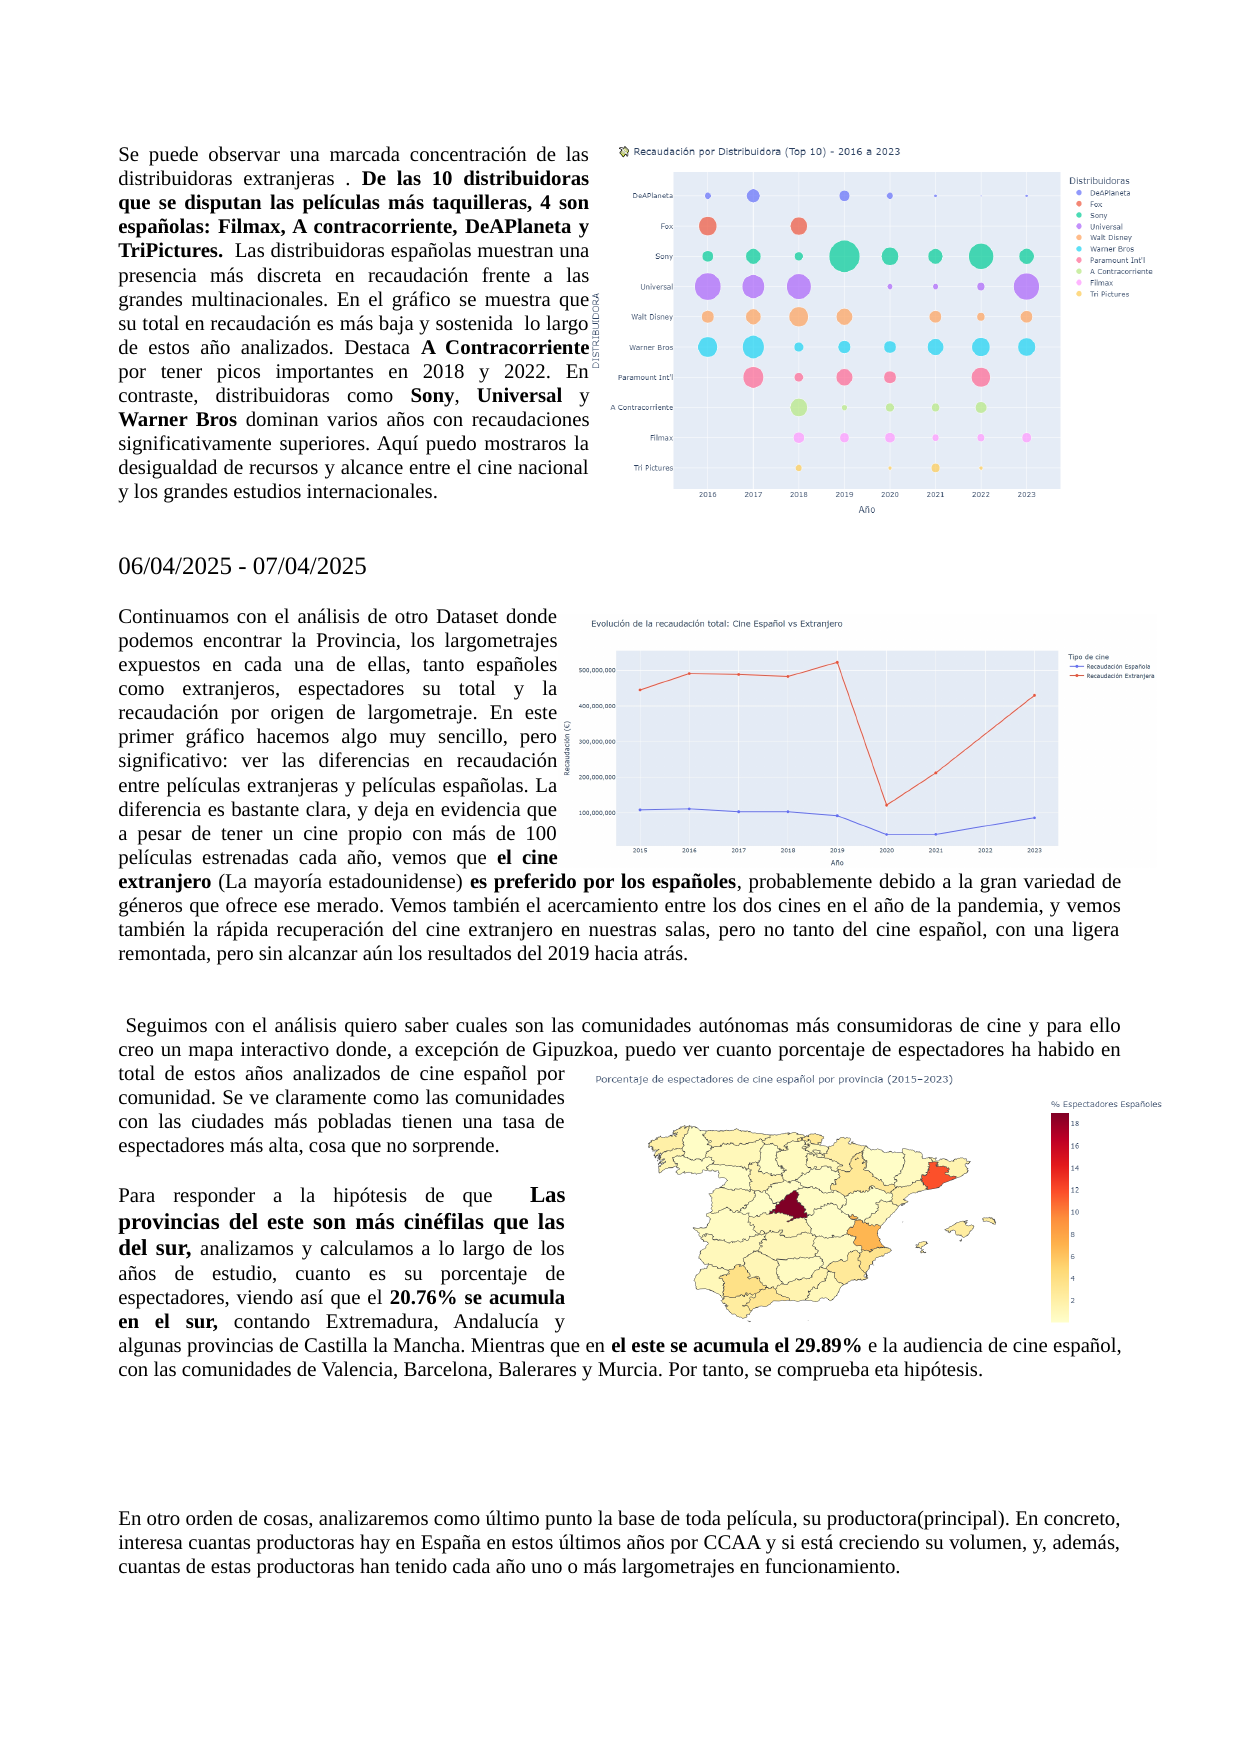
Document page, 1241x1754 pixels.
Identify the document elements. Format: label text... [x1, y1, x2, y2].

picture [565, 1072, 1167, 1328]
picture [557, 614, 1157, 868]
text En otro orden de cosas, analizaremos como último punto la base de toda película, su productora(principal). En concreto, interesa cuantas productoras hay en España en estos últimos años por CCAA y si está creciendo su volumen, y, además, cuantas de estas productoras han tenido cada año uno o más largometrajes en funcionamiento. [118, 1506, 1122, 1578]
text Seguimos con el análisis quiero saber cuales son las comunidades autónomas más consumidoras de cine y para ello creo un mapa interactivo donde, a excepción de Gipuzkoa, puedo ver cuanto porcentaje de espectadores ha habido en total de estos años analizados de cine español por comunidad. Se ve claramente como las comunidades con las ciudades más pobladas tienen una tasa de espectadores más alta, cosa que no sorprende. [118, 1013, 1122, 1157]
text Se puede observar una marcada concentración de las distribuidoras extranjeras . De las 10 distribuidoras que se disputan las películas más taquilleras, 4 son españolas: Filmax, A contracorriente, DeAPlaneta y TriPictures. Las distribuidoras españolas muestran una presencia más discreta en recaudación frente a las grandes multinacionales. En el gráfico se muestra que su total en recaudación es más baja y sostenida lo largo de estos año analizados. Destaca A Contracorriente por tener picos importantes en 2018 y 2022. En contraste, distribuidoras como Sony, Universal y Warner Bros dominan varios años con recaudaciones significativamente superiores. Aquí puedo mostraros la desigualdad de recursos y alcance entre el cine nacional y los grandes estudios internacionales. [118, 142, 589, 503]
text Para responder a la hipótesis de que Las provincias del este son más cinéfilas que las del sur, analizamos y calculamos a lo largo de los años de estudio, cuanto es su porcentaje de espectadores, viendo así que el 20.76% se acumula en el sur, contando Extremadura, Andalucía y algunas provincias de Castilla la Mancha. Mientras que en el este se acumula el 29.89% e la audiencia de cine español, con las comunidades de Valencia, Barcelona, Balerares y Murcia. Por tanto, se comprueba eta hipótesis. [118, 1182, 1122, 1381]
text Continuamos con el análisis de otro Dataset donde podemos encontrar la Provincia, los largometrajes expuestos en cada una de ellas, tanto españoles como extranjeros, espectadores su total y la recaudación por origen de largometraje. En este primer gráfico hacemos algo muy sencillo, pero significativo: ver las diferencias en recaudación entre películas extranjeras y películas españolas. La diferencia es bastante clara, y deja en evidencia que a pesar de tener un cine propio con más de 100 películas estrenadas cada año, vemos que el cine extranjero (La mayoría estadounidense) es preferido por los españoles, probablemente debido a la gran variedad de géneros que ofrece ese merado. Vemos también el acercamiento entre los dos cines en el año de la pandemia, y vemos también la rápida recuperación del cine extranjero en nuestras salas, pero no tanto del cine español, con una ligera remontada, pero sin alcanzar aún los resultados del 2019 hacia atrás. [118, 604, 1122, 965]
picture [589, 138, 1162, 534]
text 06/04/2025 - 07/04/2025 [118, 551, 1122, 580]
